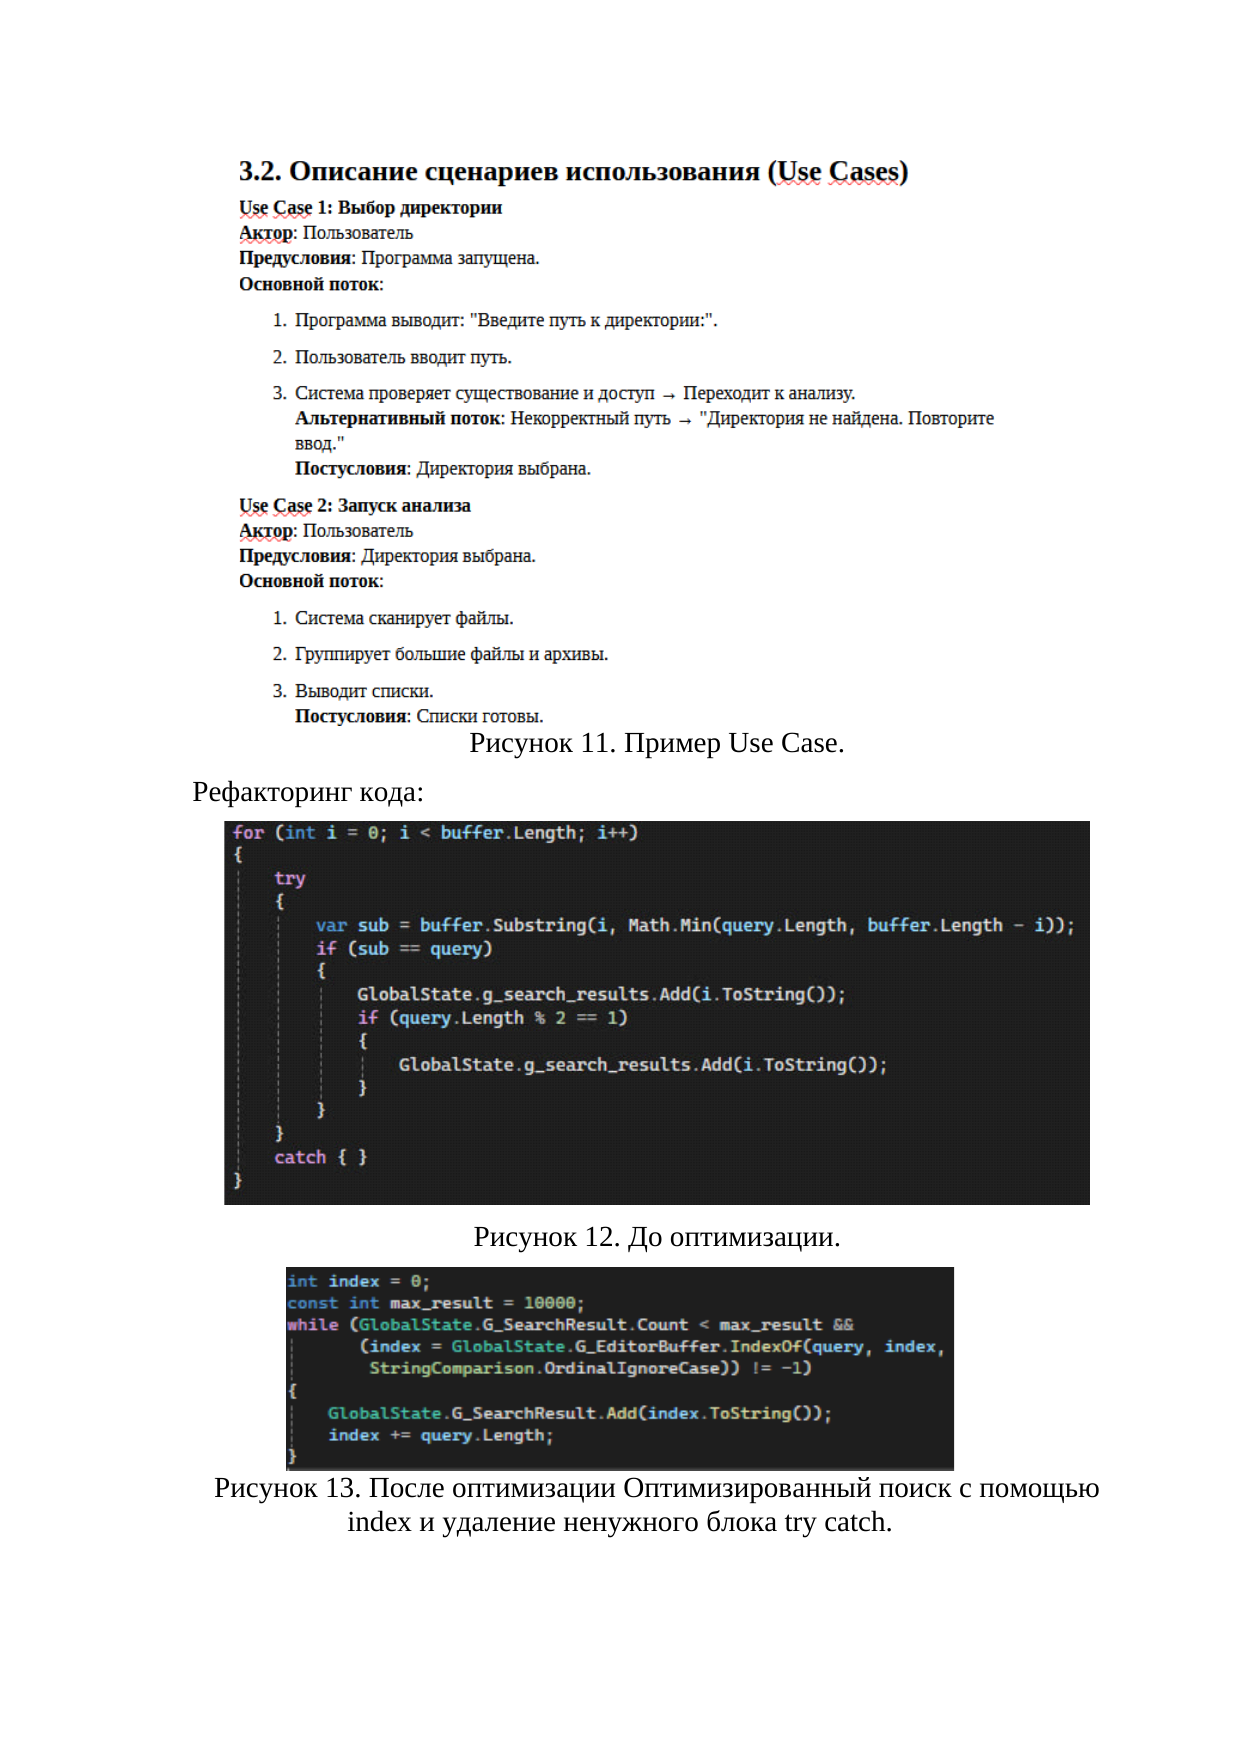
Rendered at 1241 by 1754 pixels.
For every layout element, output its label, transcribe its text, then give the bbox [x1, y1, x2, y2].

text Рефакторинг кода: [118, 774, 1122, 807]
text Рисунок 13. После оптимизации Оптимизированный поиск с помощью index и удаление ненужного блока try catch. [118, 1310, 1122, 1538]
picture [286, 1267, 955, 1471]
text Рисунок 11. Пример Use Case. [118, 203, 1122, 759]
picture [239, 160, 1001, 726]
text Рисунок 12. До оптимизации. [118, 1219, 1122, 1253]
